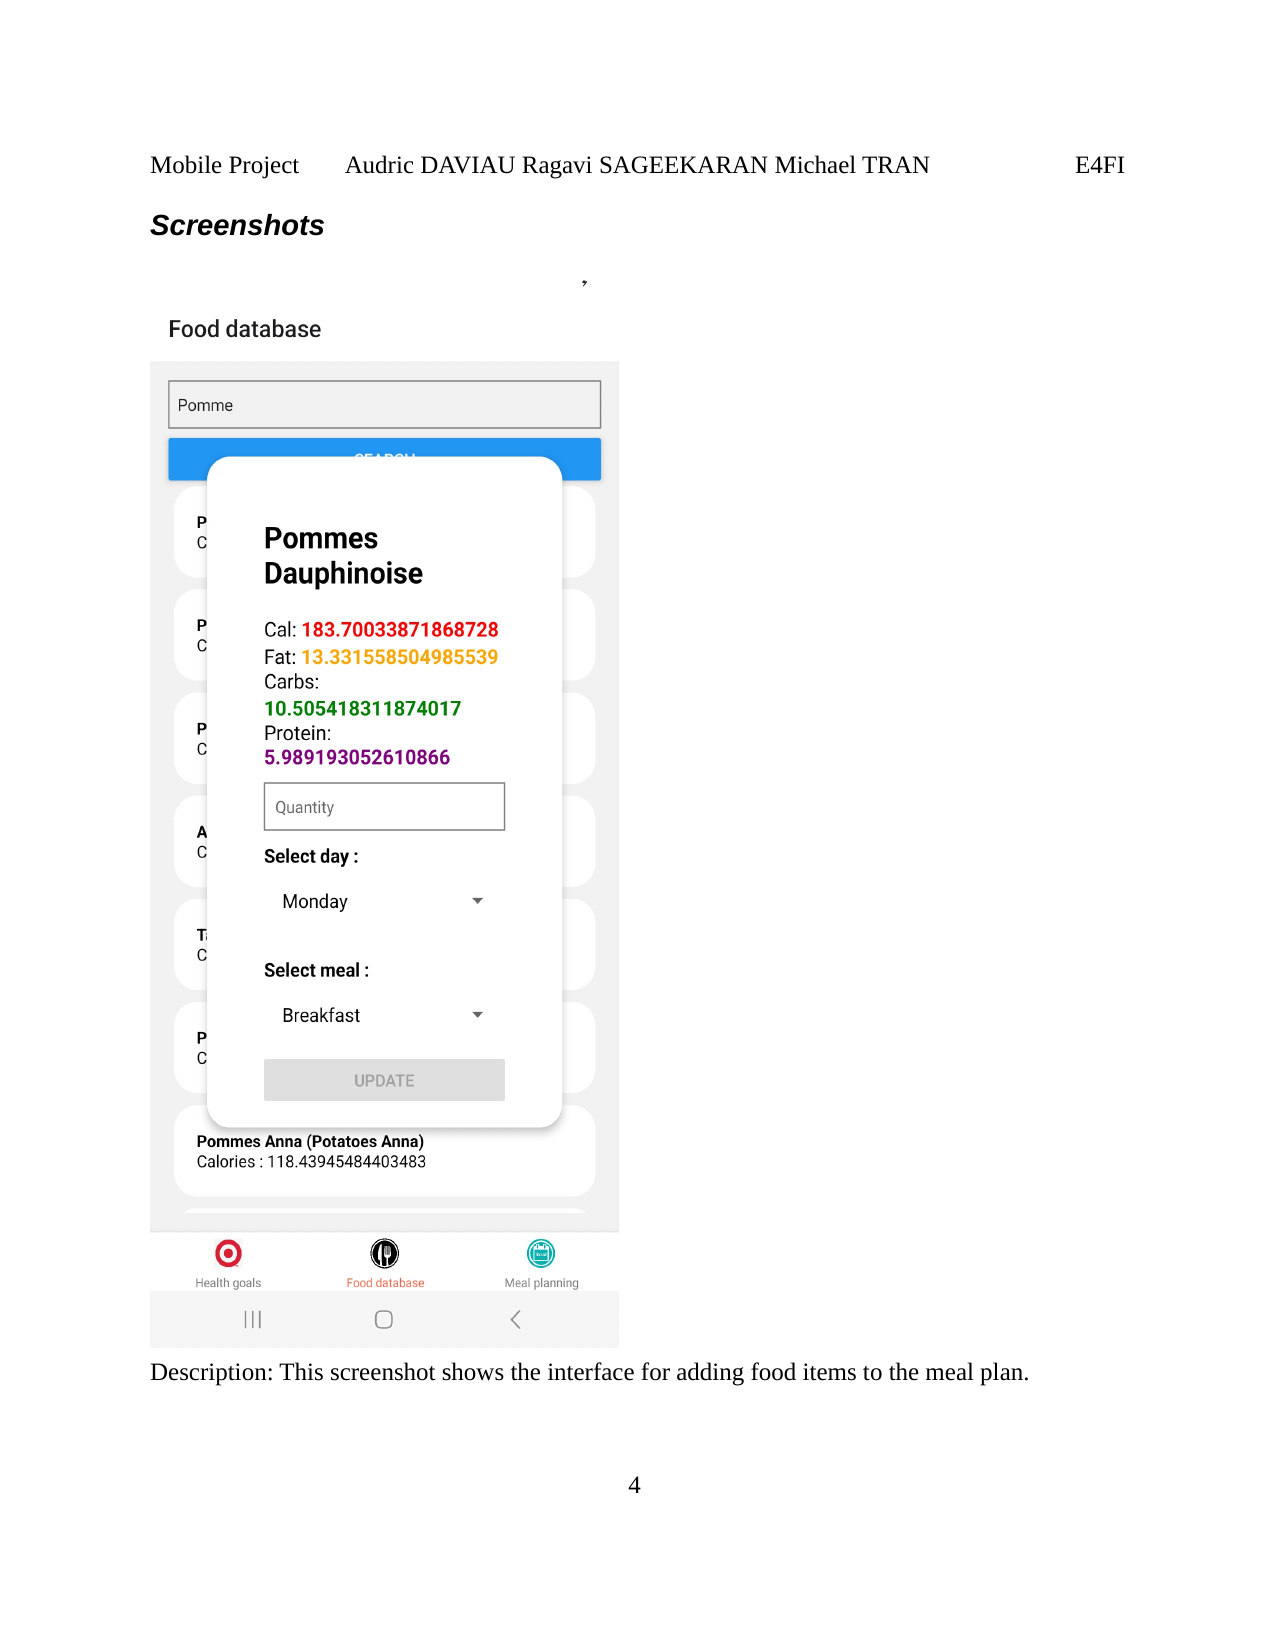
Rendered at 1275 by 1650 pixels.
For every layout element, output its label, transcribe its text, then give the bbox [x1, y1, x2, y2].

picture [150, 254, 619, 1348]
subtitle Screenshots [150, 208, 1125, 242]
text Description: This screenshot shows the interface for adding food items to the meal plan. [150, 1357, 1125, 1386]
